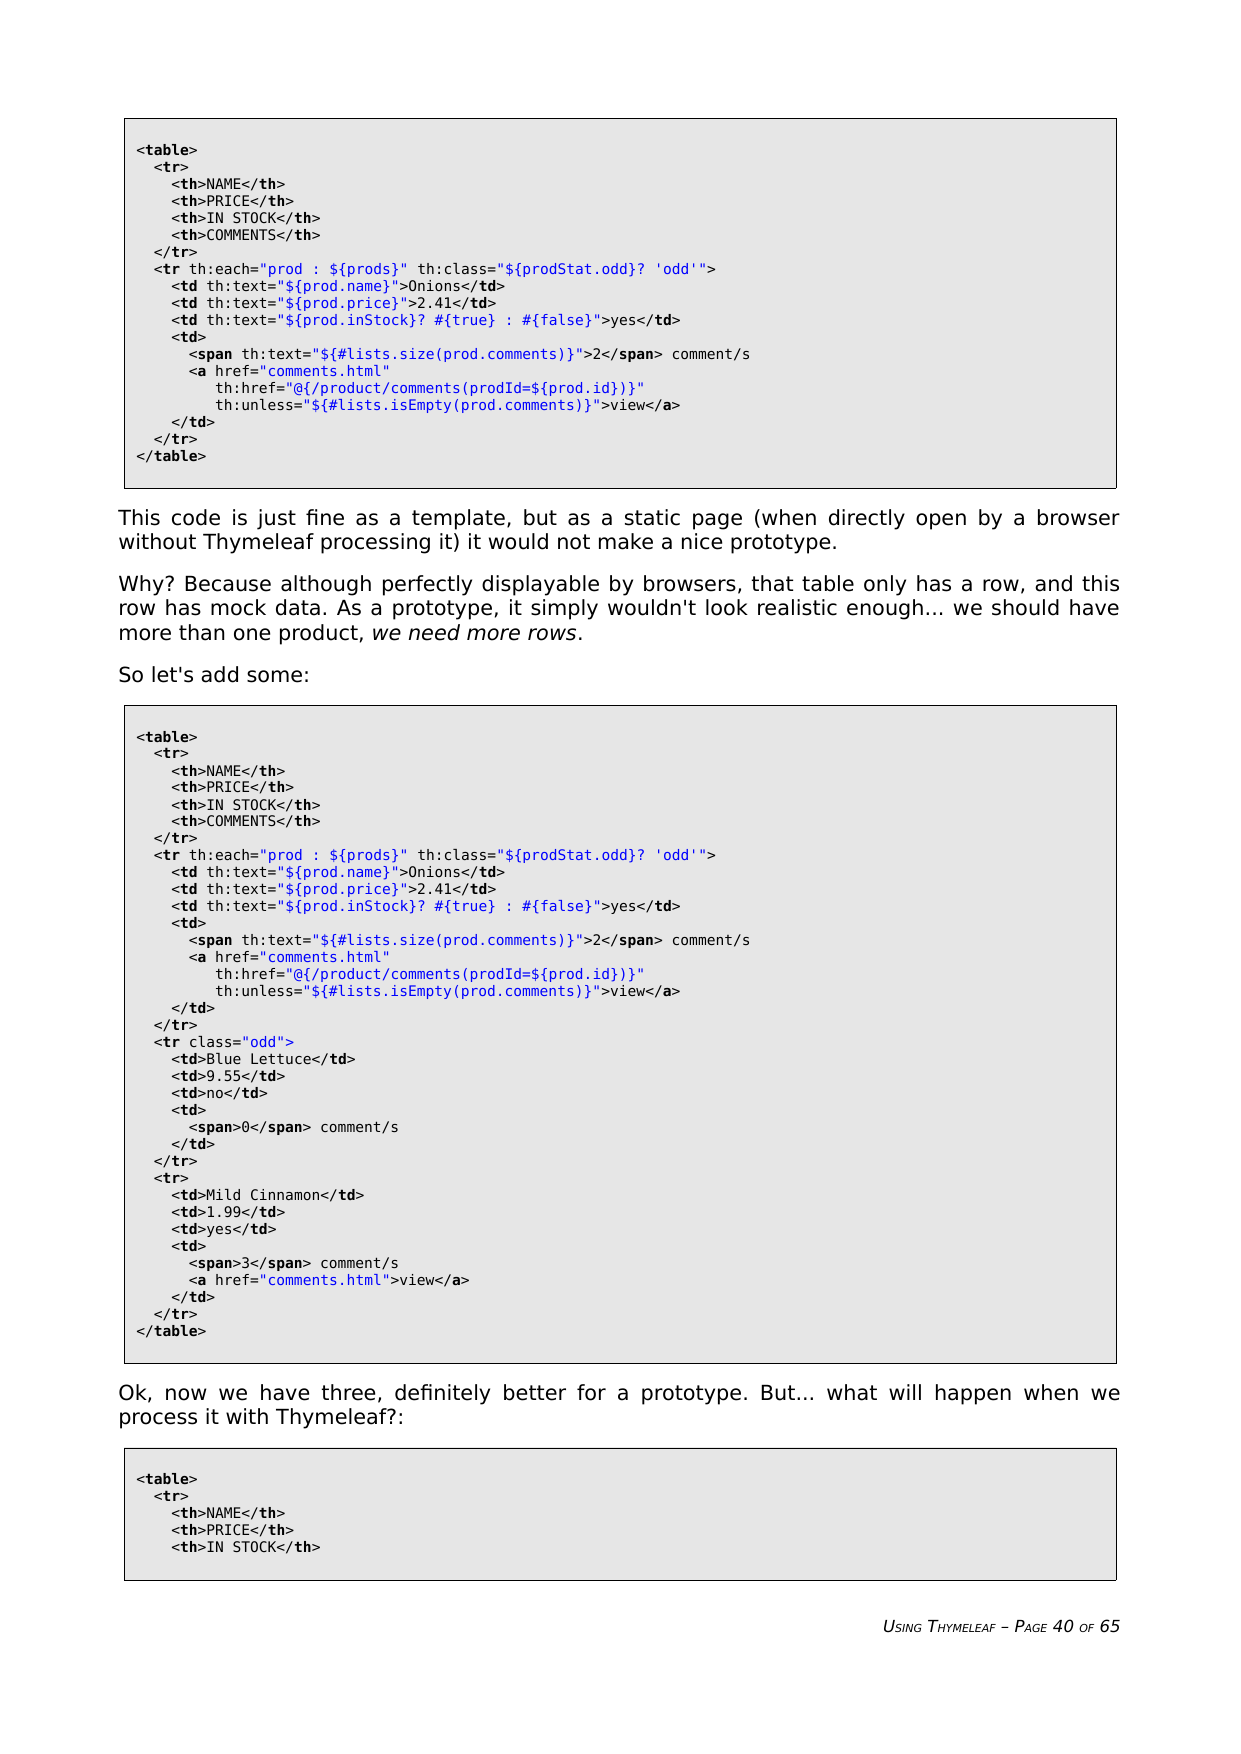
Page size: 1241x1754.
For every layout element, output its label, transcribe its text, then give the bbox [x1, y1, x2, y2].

text Why? Because although perfectly displayable by browsers, that table only has a row, and this row has mock data. As a prototype, it simply wouldn't look realistic enough... we should have more than one product, we need more rows. [118, 572, 1122, 645]
text This code is just fine as a template, but as a static page (when directly open by a browser without Thymeleaf processing it) it would not make a nice prototype. [118, 506, 1122, 554]
text <table> <tr> <th>NAME</th> <th>PRICE</th> <th>IN STOCK</th> <th>COMMENTS</th> </tr> <tr th:each="prod : ${prods}" th:class="${prodStat.odd}? 'odd'"> <td th:text="${prod.name}">Onions</td> <td th:text="${prod.price}">2.41</td> <td th:text="${prod.inStock}? #{true} : #{false}">yes</td> <td> <span th:text="${#lists.size(prod.comments)}">2</span> comment/s <a href="comments.html" th:href="@{/product/comments(prodId=${prod.id})}" th:unless="${#lists.isEmpty(prod.comments)}">view</a> </td> </tr> </table> [125, 119, 1116, 488]
text <table> <tr> <th>NAME</th> <th>PRICE</th> <th>IN STOCK</th> [125, 1449, 1116, 1580]
text <table> <tr> <th>NAME</th> <th>PRICE</th> <th>IN STOCK</th> <th>COMMENTS</th> </tr> <tr th:each="prod : ${prods}" th:class="${prodStat.odd}? 'odd'"> <td th:text="${prod.name}">Onions</td> <td th:text="${prod.price}">2.41</td> <td th:text="${prod.inStock}? #{true} : #{false}">yes</td> <td> <span th:text="${#lists.size(prod.comments)}">2</span> comment/s <a href="comments.html" th:href="@{/product/comments(prodId=${prod.id})}" th:unless="${#lists.isEmpty(prod.comments)}">view</a> </td> </tr> <tr class="odd"> <td>Blue Lettuce</td> <td>9.55</td> <td>no</td> <td> <span>0</span> comment/s </td> </tr> <tr> <td>Mild Cinnamon</td> <td>1.99</td> <td>yes</td> <td> <span>3</span> comment/s <a href="comments.html">view</a> </td> </tr> </table> [125, 706, 1116, 1363]
text Ok, now we have three, definitely better for a prototype. But... what will happen when we process it with Thymeleaf?: [118, 1381, 1122, 1430]
text So let's add some: [118, 663, 1122, 687]
